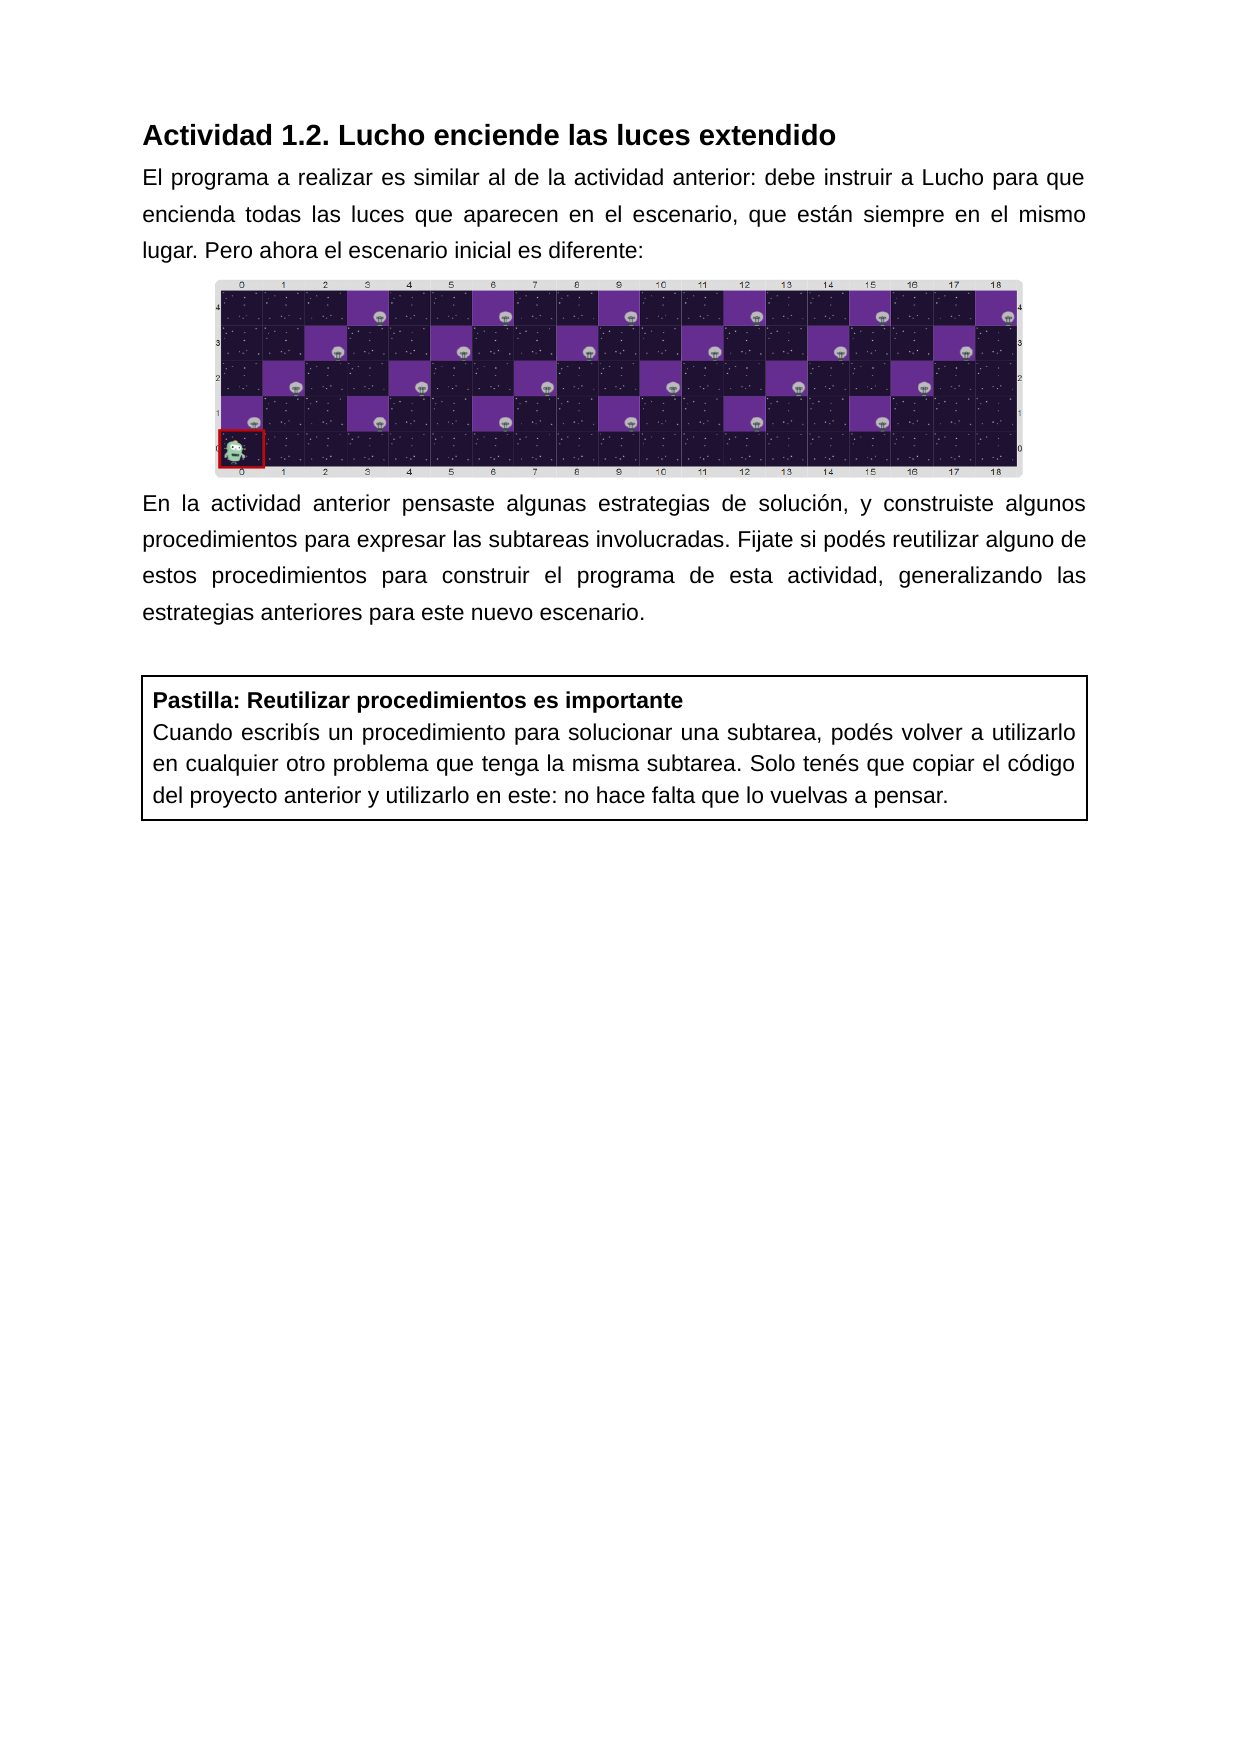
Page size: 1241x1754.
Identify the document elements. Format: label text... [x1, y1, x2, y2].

table_header Pastilla: Reutilizar procedimientos es importante Cuando escribís un procedimiento para solucionar una subtarea, podés volver a utilizarlo en cualquier otro problema que tenga la misma subtarea. Solo tenés que copiar el código del proyecto anterior y utilizarlo en este: no hace falta que lo vuelvas a pensar. [143, 677, 1086, 818]
text El programa a realizar es similar al de la actividad anterior: debe instruir a Lucho para que encienda todas las luces que aparecen en el escenario, que están siempre en el mismo lugar. Pero ahora el escenario inicial es diferente: [142, 164, 1087, 263]
text En la actividad anterior pensaste algunas estrategias de solución, y construiste algunos procedimientos para expresar las subtareas involucradas. Fijate si podés reutilizar alguno de estos procedimientos para construir el programa de esta actividad, generalizando las estrategias anteriores para este nuevo escenario. [142, 273, 1087, 625]
picture [203, 273, 1027, 480]
text Actividad 1.2. Lucho enciende las luces extendido [142, 118, 1087, 152]
